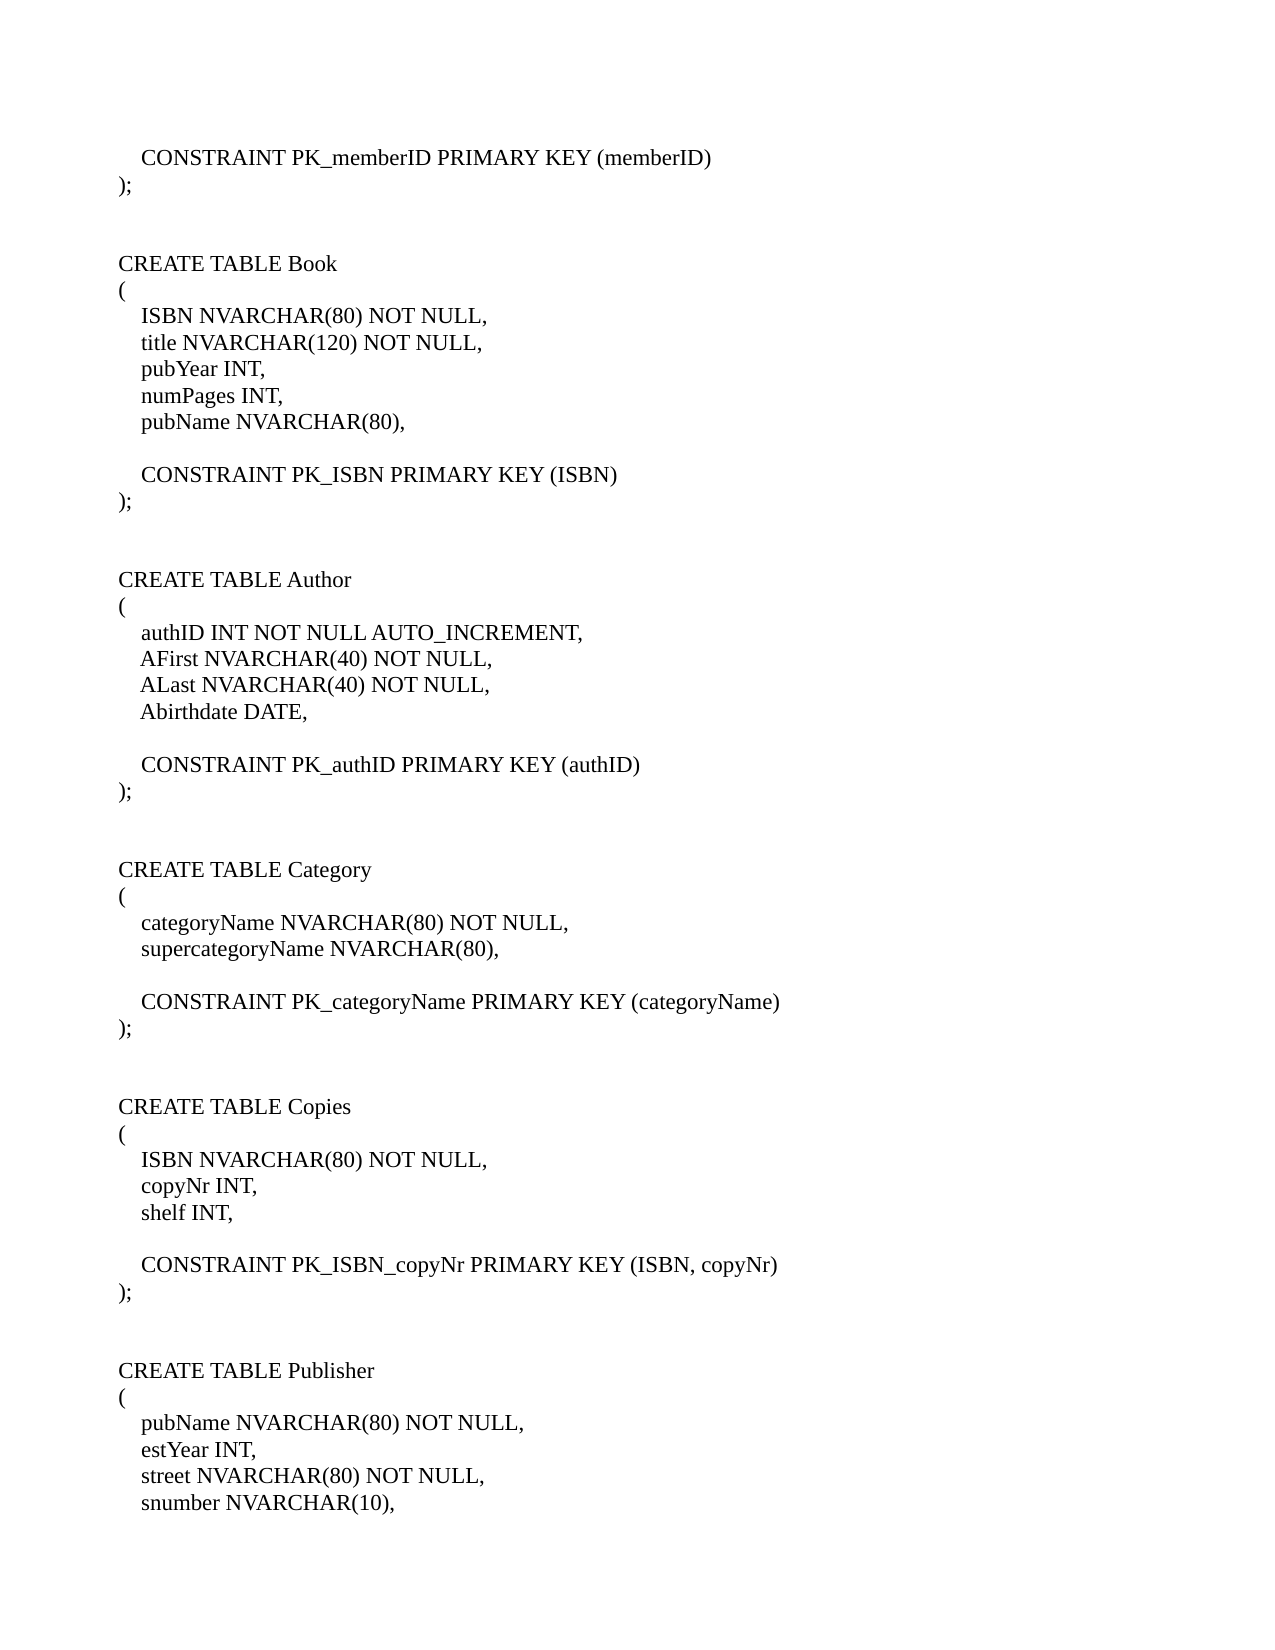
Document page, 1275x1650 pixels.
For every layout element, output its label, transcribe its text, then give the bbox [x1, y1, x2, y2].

text ); [118, 171, 1157, 197]
text street NVARCHAR(80) NOT NULL, [118, 1462, 1157, 1488]
text CREATE TABLE Copies [118, 1093, 1157, 1119]
text CONSTRAINT PK_ISBN_copyNr PRIMARY KEY (ISBN, copyNr) [118, 1251, 1157, 1278]
text ); [118, 777, 1157, 803]
text ); [118, 1278, 1157, 1304]
text ( [118, 276, 1157, 303]
text AFirst NVARCHAR(40) NOT NULL, [118, 645, 1157, 672]
text CONSTRAINT PK_ISBN PRIMARY KEY (ISBN) [118, 461, 1157, 487]
text CONSTRAINT PK_categoryName PRIMARY KEY (categoryName) [118, 988, 1157, 1014]
text copyNr INT, [118, 1172, 1157, 1199]
text pubYear INT, [118, 355, 1157, 382]
text authID INT NOT NULL AUTO_INCREMENT, [118, 619, 1157, 645]
text ( [118, 592, 1157, 619]
text CREATE TABLE Book [118, 250, 1157, 276]
text supercategoryName NVARCHAR(80), [118, 935, 1157, 961]
text shelf INT, [118, 1199, 1157, 1225]
text ALast NVARCHAR(40) NOT NULL, [118, 672, 1157, 698]
text estYear INT, [118, 1436, 1157, 1462]
text CONSTRAINT PK_authID PRIMARY KEY (authID) [118, 751, 1157, 777]
text Abirthdate DATE, [118, 698, 1157, 724]
text ( [118, 882, 1157, 909]
text CONSTRAINT PK_memberID PRIMARY KEY (memberID) [118, 144, 1157, 171]
text ISBN NVARCHAR(80) NOT NULL, [118, 303, 1157, 329]
text CREATE TABLE Publisher [118, 1357, 1157, 1383]
text ( [118, 1119, 1157, 1146]
text numPages INT, [118, 382, 1157, 408]
text ); [118, 487, 1157, 513]
text CREATE TABLE Author [118, 566, 1157, 592]
text ISBN NVARCHAR(80) NOT NULL, [118, 1146, 1157, 1172]
text pubName NVARCHAR(80) NOT NULL, [118, 1409, 1157, 1436]
text title NVARCHAR(120) NOT NULL, [118, 329, 1157, 355]
text categoryName NVARCHAR(80) NOT NULL, [118, 909, 1157, 935]
text pubName NVARCHAR(80), [118, 408, 1157, 434]
text CREATE TABLE Category [118, 856, 1157, 882]
text ( [118, 1383, 1157, 1409]
text ); [118, 1014, 1157, 1041]
text snumber NVARCHAR(10), [118, 1488, 1157, 1515]
